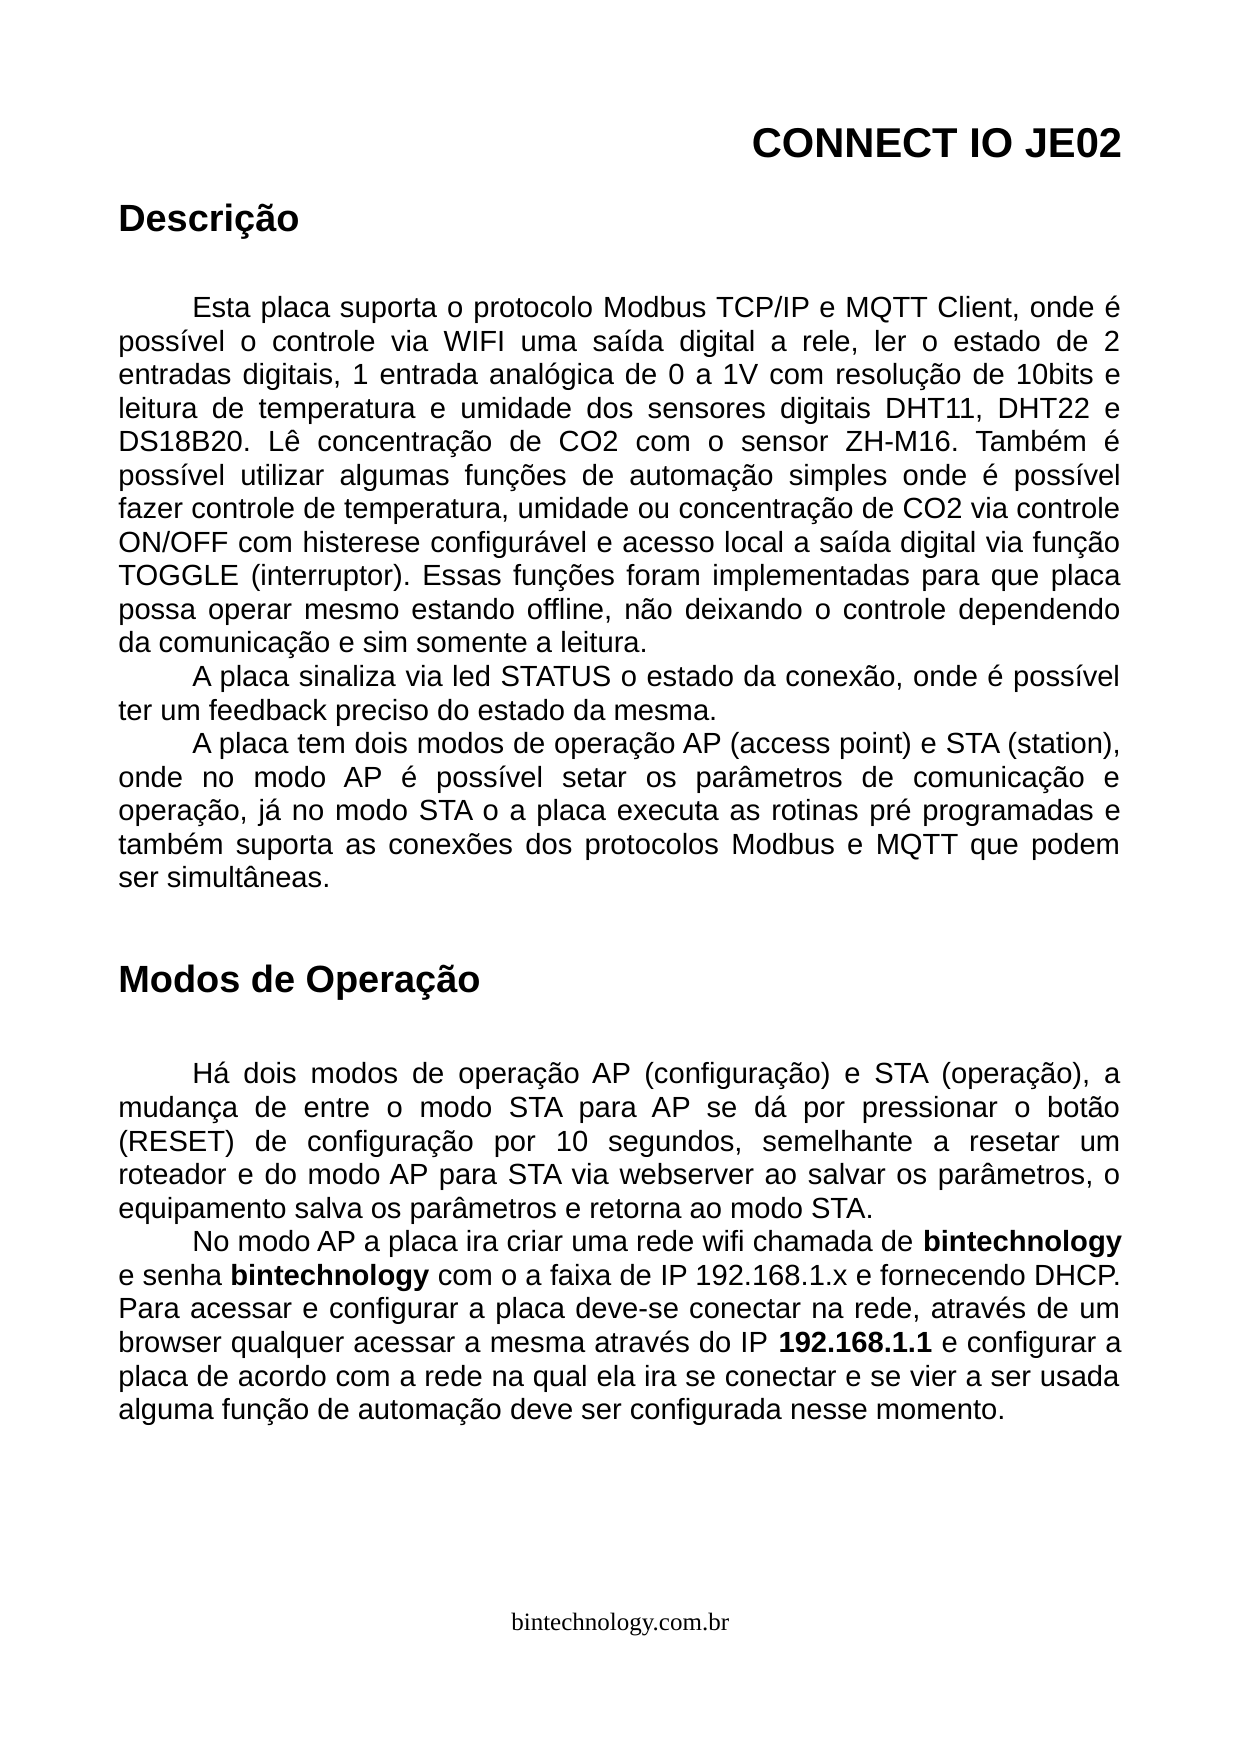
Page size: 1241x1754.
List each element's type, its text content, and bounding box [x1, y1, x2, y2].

text Esta placa suporta o protocolo Modbus TCP/IP e MQTT Client, onde é possível o controle via WIFI uma saída digital a rele, ler o estado de 2 entradas digitais, 1 entrada analógica de 0 a 1V com resolução de 10bits e leitura de temperatura e umidade dos sensores digitais DHT11, DHT22 e DS18B20. Lê concentração de CO2 com o sensor ZH-M16. Também é possível utilizar algumas funções de automação simples onde é possível fazer controle de temperatura, umidade ou concentração de CO2 via controle ON/OFF com histerese configurável e acesso local a saída digital via função TOGGLE (interruptor). Essas funções foram implementadas para que placa possa operar mesmo estando offline, não deixando o controle dependendo da comunicação e sim somente a leitura. [118, 290, 1122, 659]
text Há dois modos de operação AP (configuração) e STA (operação), a mudança de entre o modo STA para AP se dá por pressionar o botão (RESET) de configuração por 10 segundos, semelhante a resetar um roteador e do modo AP para STA via webserver ao salvar os parâmetros, o equipamento salva os parâmetros e retorna ao modo STA. [118, 1052, 1122, 1224]
subtitle Modos de Operação [118, 957, 1122, 1001]
text A placa tem dois modos de operação AP (access point) e STA (station), onde no modo AP é possível setar os parâmetros de comunicação e operação, já no modo STA o a placa executa as rotinas pré programadas e também suporta as conexões dos protocolos Modbus e MQTT que podem ser simultâneas. [118, 726, 1122, 894]
subtitle Descrição [118, 196, 1122, 239]
text No modo AP a placa ira criar uma rede wifi chamada de bintechnology e senha bintechnology com o a faixa de IP 192.168.1.x e fornecendo DHCP. Para acessar e configurar a placa deve-se conectar na rede, através de um browser qualquer acessar a mesma através do IP 192.168.1.1 e configurar a placa de acordo com a rede na qual ela ira se conectar e se vier a ser usada alguma função de automação deve ser configurada nesse momento. [118, 1224, 1122, 1426]
text A placa sinaliza via led STATUS o estado da conexão, onde é possível ter um feedback preciso do estado da mesma. [118, 659, 1122, 726]
